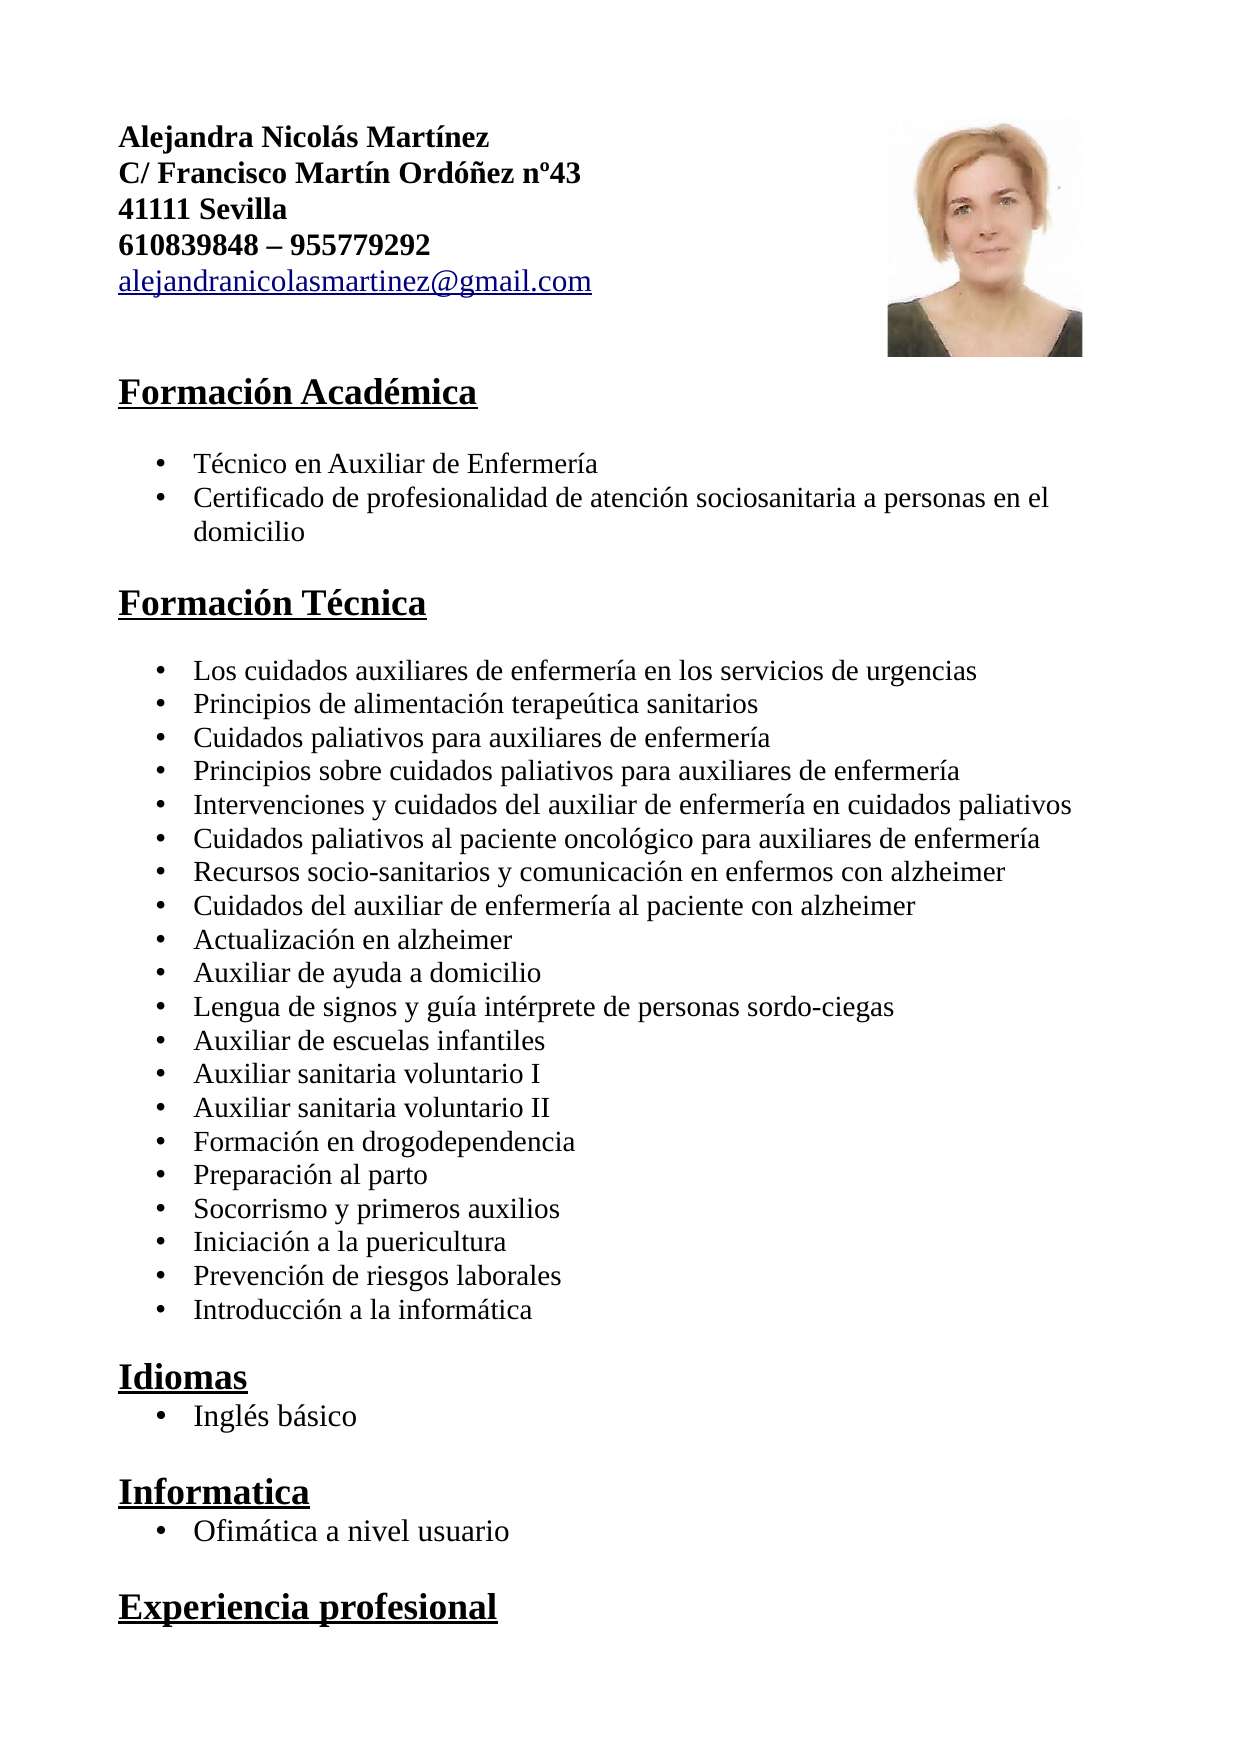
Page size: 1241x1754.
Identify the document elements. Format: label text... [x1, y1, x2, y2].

list Técnico en Auxiliar de Enfermería [156, 446, 1122, 480]
text Experiencia profesional [118, 1584, 1122, 1627]
text [1083, 190, 1122, 226]
list Intervenciones y cuidados del auxiliar de enfermería en cuidados paliativos [156, 787, 1122, 821]
list Principios sobre cuidados paliativos para auxiliares de enfermería [156, 753, 1122, 787]
list Principios de alimentación terapeútica sanitarios [156, 686, 1122, 720]
list Inglés básico [156, 1397, 1122, 1433]
text 610839848 – 955779292 [118, 226, 887, 262]
text Formación Técnica [118, 581, 1122, 624]
text Formación Académica [118, 370, 1122, 413]
list Actualización en alzheimer [156, 922, 1122, 955]
list Socorrismo y primeros auxilios [156, 1191, 1122, 1224]
list Cuidados paliativos para auxiliares de enfermería [156, 720, 1122, 753]
text [1083, 118, 1122, 154]
list Preparación al parto [156, 1157, 1122, 1191]
text [1083, 226, 1122, 262]
list Iniciación a la puericultura [156, 1224, 1122, 1258]
text 41111 Sevilla [118, 190, 887, 226]
text [1083, 154, 1122, 190]
list Certificado de profesionalidad de atención sociosanitaria a personas en el domicilio [156, 480, 1122, 547]
list Lengua de signos y guía intérprete de personas sordo-ciegas [156, 989, 1122, 1023]
text [1083, 262, 1122, 298]
text Idiomas [118, 1354, 1122, 1397]
list Los cuidados auxiliares de enfermería en los servicios de urgencias [156, 653, 1122, 686]
list Formación en drogodependencia [156, 1124, 1122, 1157]
text Alejandra Nicolás Martínez [118, 118, 887, 154]
list Recursos socio-sanitarios y comunicación en enfermos con alzheimer [156, 854, 1122, 888]
list Auxiliar de escuelas infantiles [156, 1023, 1122, 1056]
text C/ Francisco Martín Ordóñez nº43 [118, 154, 887, 190]
list Introducción a la informática [156, 1292, 1122, 1326]
text alejandranicolasmartinez@gmail.com [118, 262, 887, 298]
text Informatica [118, 1469, 1122, 1512]
list Ofimática a nivel usuario [156, 1512, 1122, 1548]
list Auxiliar sanitaria voluntario II [156, 1090, 1122, 1124]
list Cuidados del auxiliar de enfermería al paciente con alzheimer [156, 888, 1122, 922]
list Auxiliar de ayuda a domicilio [156, 955, 1122, 989]
list Prevención de riesgos laborales [156, 1258, 1122, 1292]
list Auxiliar sanitaria voluntario I [156, 1056, 1122, 1090]
list Cuidados paliativos al paciente oncológico para auxiliares de enfermería [156, 821, 1122, 854]
